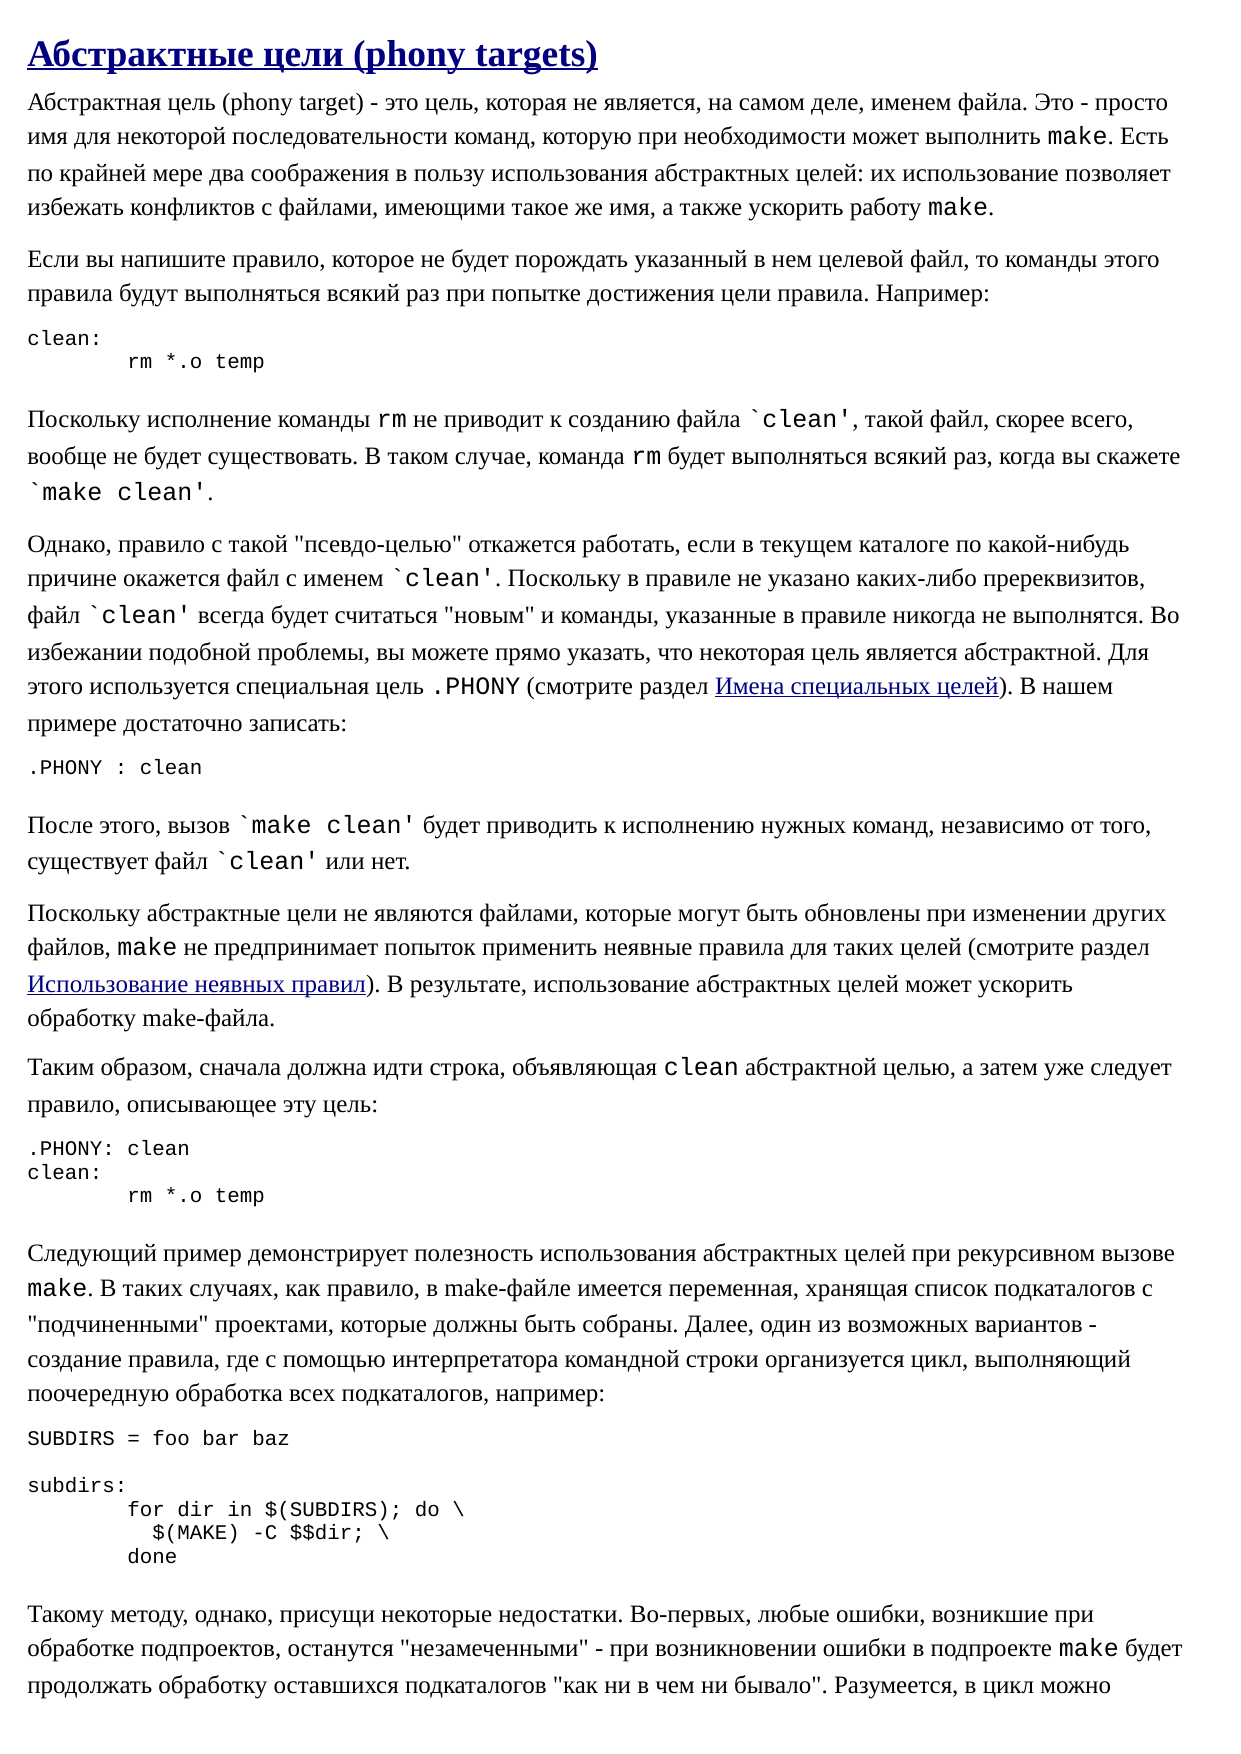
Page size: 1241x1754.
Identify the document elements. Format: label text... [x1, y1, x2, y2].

text for dir in $(SUBDIRS); do \ [27, 1498, 1185, 1522]
text Поскольку исполнение команды rm не приводит к созданию файла `clean', такой файл, скорее всего, вообще не будет существовать. В таком случае, команда rm будет выполняться всякий раз, когда вы скажете `make clean'. [27, 404, 1185, 508]
text rm *.o temp [27, 1185, 1185, 1209]
text После этого, вызов `make clean' будет приводить к исполнению нужных команд, независимо от того, существует файл `clean' или нет. [27, 810, 1185, 877]
text Поскольку абстрактные цели не являются файлами, которые могут быть обновлены при изменении других файлов, make не предпринимает попыток применить неявные правила для таких целей (смотрите раздел Использование неявных правил). В результате, использование абстрактных целей может ускорить обработку make-файла. [27, 898, 1185, 1032]
text Следующий пример демонстрирует полезность использования абстрактных целей при рекурсивном вызове make. В таких случаях, как правило, в make-файле имеется переменная, хранящая список подкаталогов с "подчиненными" проектами, которые должны быть собраны. Далее, один из возможных вариантов - создание правила, где с помощью интерпретатора командной строки организуется цикл, выполняющий поочередную обработка всех подкаталогов, например: [27, 1238, 1185, 1407]
text rm *.o temp [27, 351, 1185, 375]
text Абстрактная цель (phony target) - это цель, которая не является, на самом деле, именем файла. Это - просто имя для некоторой последовательности команд, которую при необходимости может выполнить make. Есть по крайней мере два соображения в пользу использования абстрактных целей: их использование позволяет избежать конфликтов с файлами, имеющими такое же имя, а также ускорить работу make. [27, 87, 1185, 223]
text Однако, правило с такой "псевдо-целью" откажется работать, если в текущем каталоге по какой-нибудь причине окажется файл с именем `clean'. Поскольку в правиле не указано каких-либо пререквизитов, файл `clean' всегда будет считаться "новым" и команды, указанные в правиле никогда не выполнятся. Во избежании подобной проблемы, вы можете прямо указать, что некоторая цель является абстрактной. Для этого используется специальная цель .PHONY (смотрите раздел Имена специальных целей). В нашем примере достаточно записать: [27, 529, 1185, 736]
text Таким образом, сначала должна идти строка, объявляющая clean абстрактной целью, а затем уже следует правило, описывающее эту цель: [27, 1052, 1185, 1118]
text subdirs: [27, 1475, 1185, 1498]
text Такому методу, однако, присущи некоторые недостатки. Во-первых, любые ошибки, возникшие при обработке подпроектов, останутся "незамеченными" - при возникновении ошибки в подпроекте make будет продолжать обработку оставшихся подкаталогов "как ни в чем ни бывало". Разумеется, в цикл можно [27, 1599, 1185, 1699]
text .PHONY: clean [27, 1138, 1185, 1162]
text SUBDIRS = foo bar baz [27, 1428, 1185, 1451]
text done [27, 1546, 1185, 1569]
subtitle Абстрактные цели (phony targets) [27, 31, 1185, 74]
text clean: [27, 327, 1185, 351]
text .PHONY : clean [27, 757, 1185, 780]
text Если вы напишите правило, которое не будет порождать указанный в нем целевой файл, то команды этого правила будут выполняться всякий раз при попытке достижения цели правила. Например: [27, 244, 1185, 307]
text $(MAKE) -C $$dir; \ [27, 1522, 1185, 1546]
text clean: [27, 1162, 1185, 1185]
